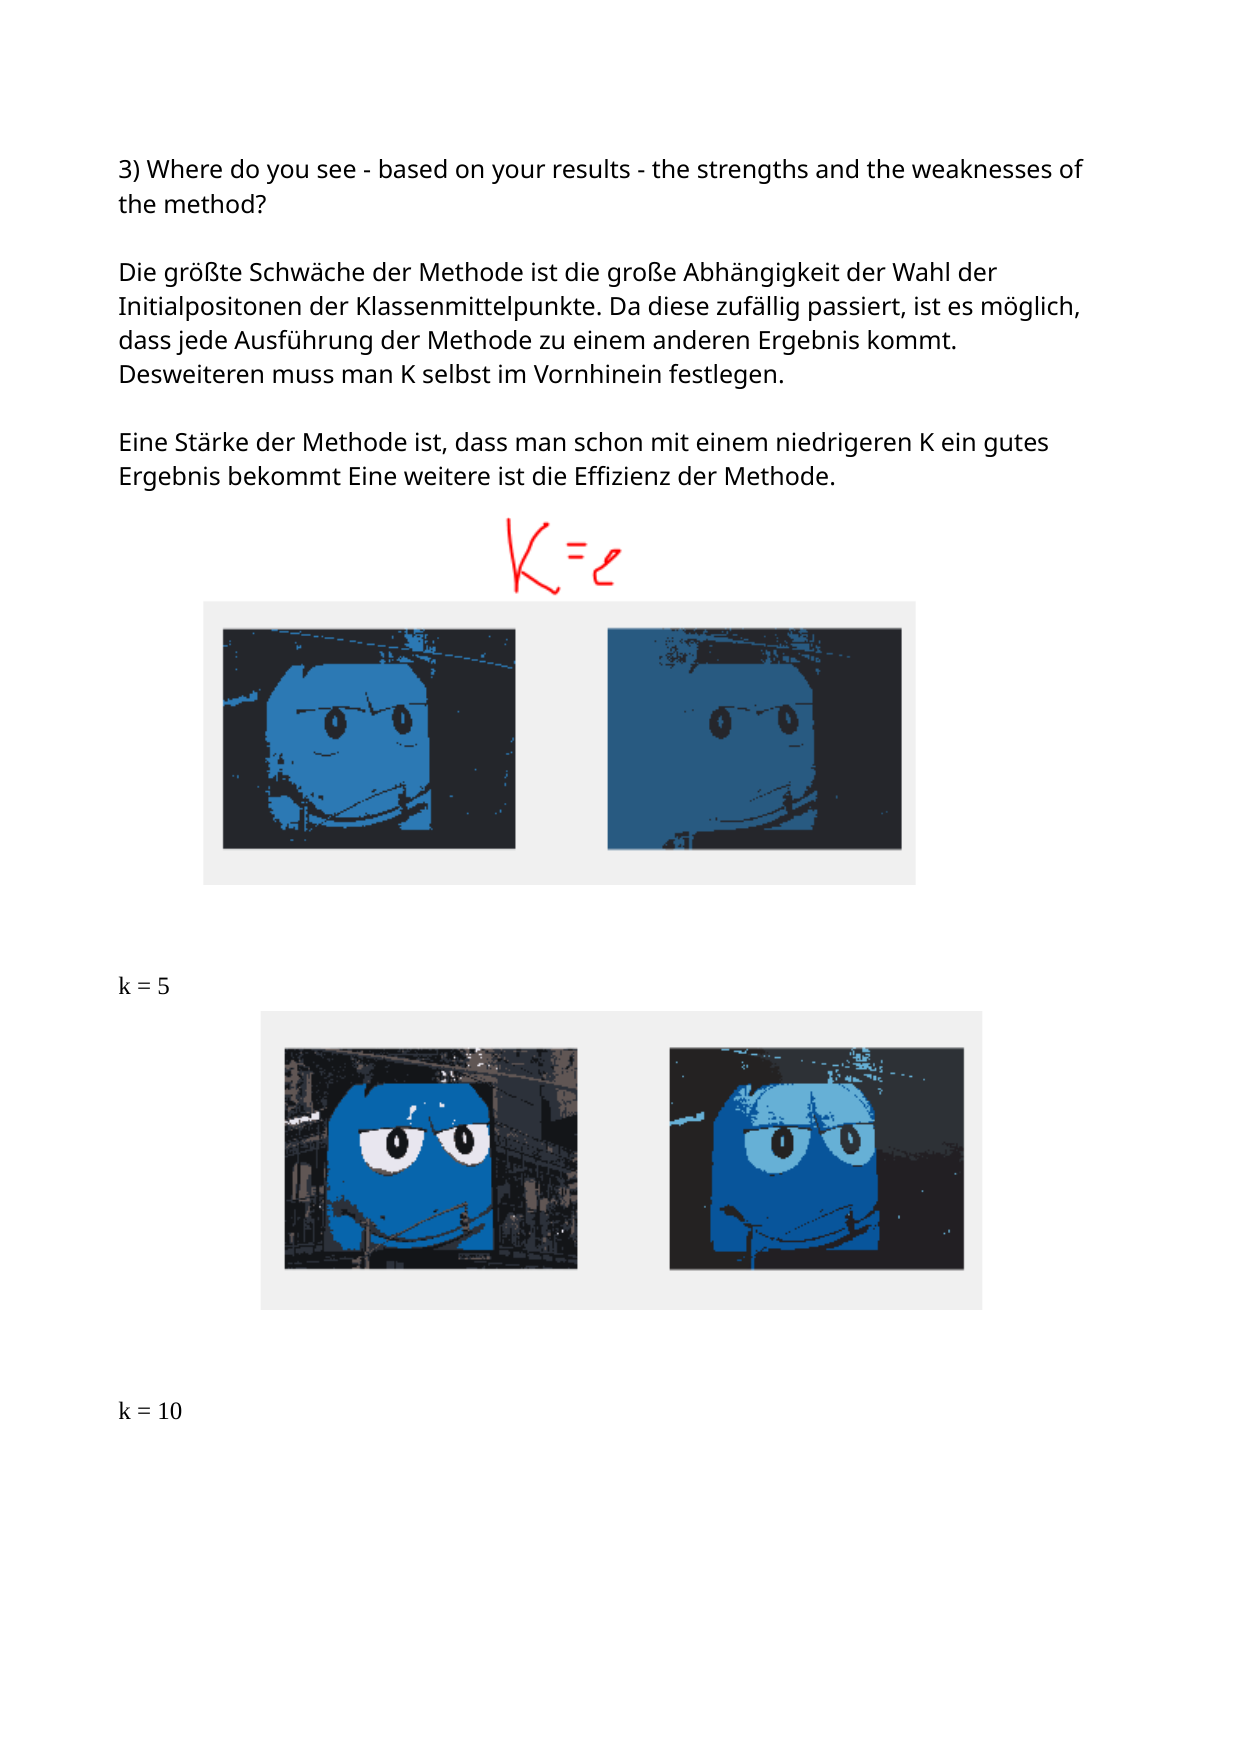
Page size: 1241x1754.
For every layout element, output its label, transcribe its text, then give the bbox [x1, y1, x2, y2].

text k = 10 [118, 1396, 1122, 1424]
text k = 5 [118, 971, 1122, 1000]
text Eine Stärke der Methode ist, dass man schon mit einem niedrigeren K ein gutes Ergebnis bekommt Eine weitere ist die Effizienz der Methode. [118, 425, 1122, 493]
picture [260, 1011, 983, 1310]
text Die größte Schwäche der Methode ist die große Abhängigkeit der Wahl der Initialpositonen der Klassenmittelpunkte. Da diese zufällig passiert, ist es möglich, dass jede Ausführung der Methode zu einem anderen Ergebnis kommt. [118, 254, 1122, 357]
text Desweiteren muss man K selbst im Vornhinein festlegen. [118, 357, 1122, 391]
picture [203, 517, 916, 885]
text 3) Where do you see - based on your results - the strengths and the weaknesses of the method? [118, 152, 1122, 220]
